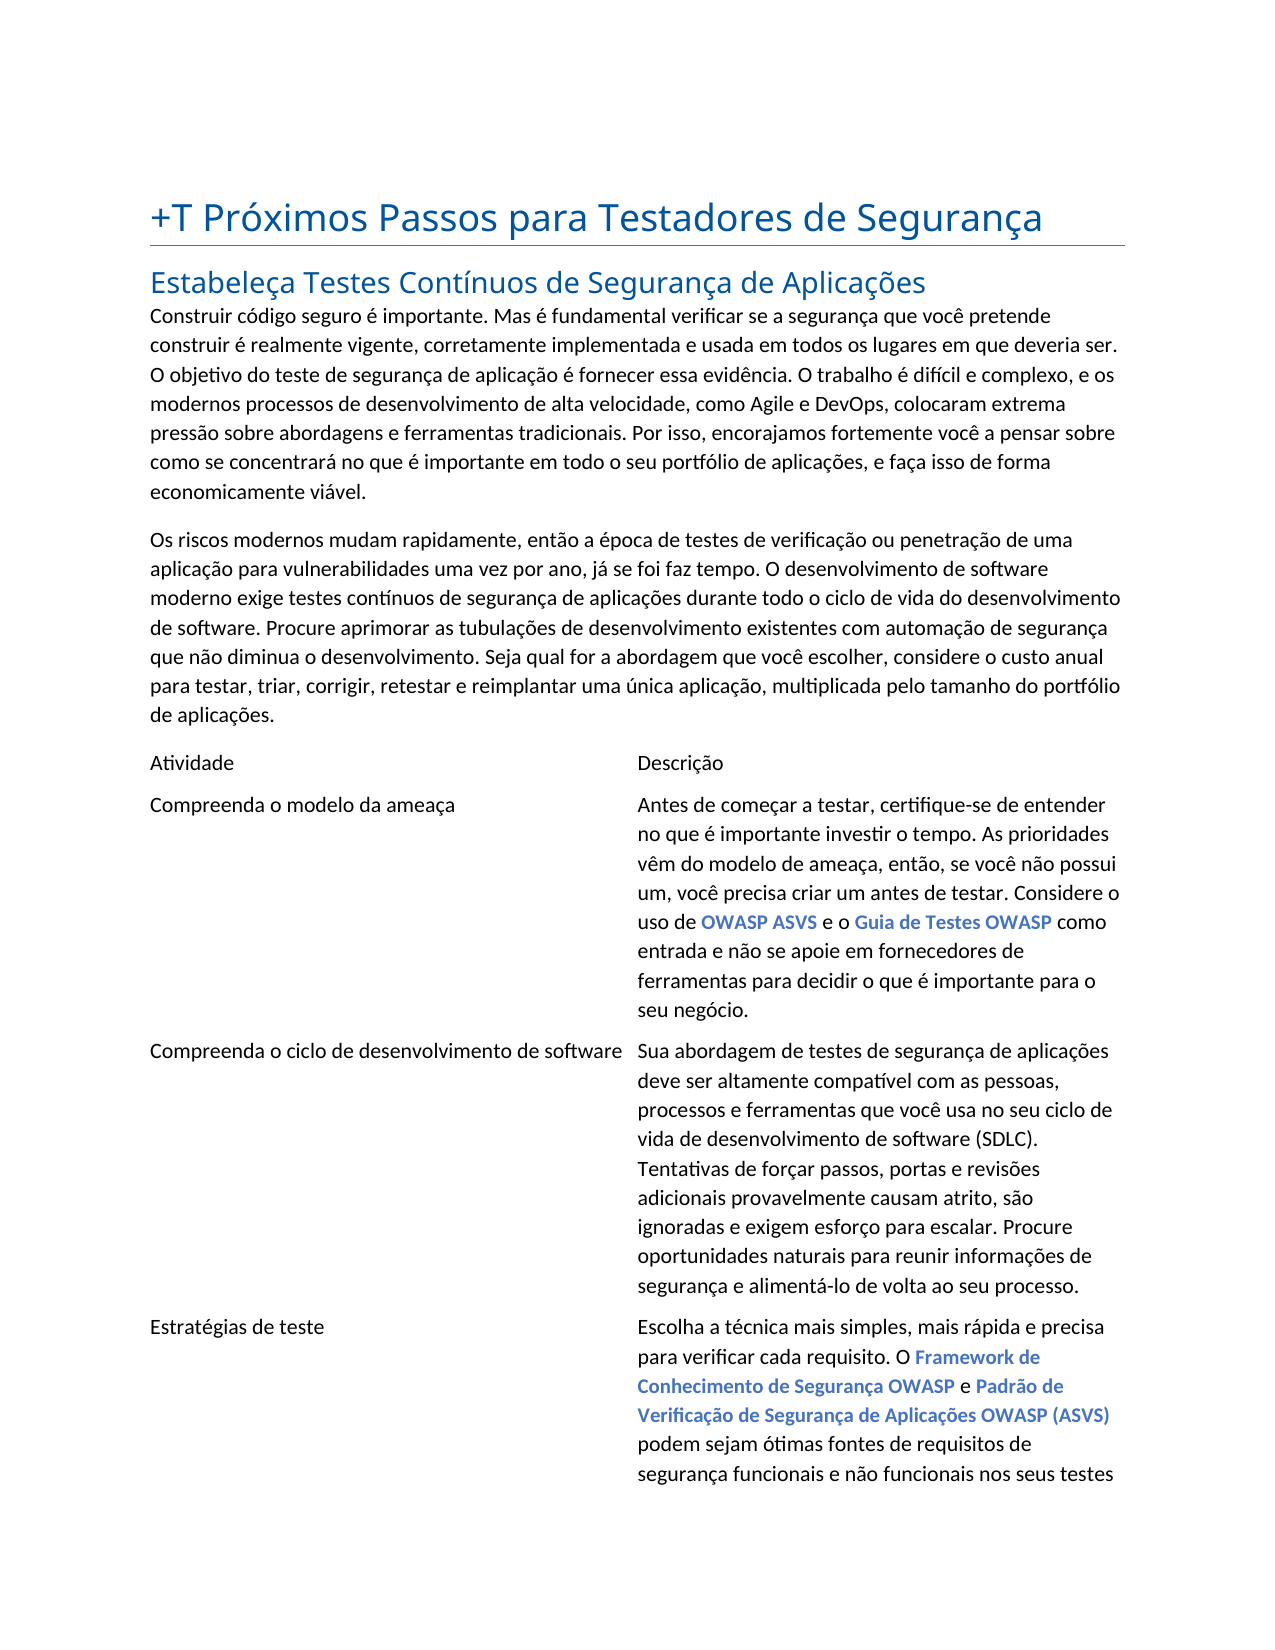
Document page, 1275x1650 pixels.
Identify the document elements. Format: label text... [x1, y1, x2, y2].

table_header Descrição [638, 750, 1125, 791]
table_cell Estratégias de teste [150, 1314, 637, 1487]
subtitle +T Próximos Passos para Testadores de Segurança [150, 192, 1125, 245]
table_cell Compreenda o modelo da ameaça [150, 791, 637, 1038]
text Os riscos modernos mudam rapidamente, então a época de testes de verificação ou penetração de uma aplicação para vulnerabilidades uma vez por ano, já se foi faz tempo. O desenvolvimento de software moderno exige testes contínuos de segurança de aplicações durante todo o ciclo de vida do desenvolvimento de software. Procure aprimorar as tubulações de desenvolvimento existentes com automação de segurança que não diminua o desenvolvimento. Seja qual for a abordagem que você escolher, considere o custo anual para testar, triar, corrigir, retestar e reimplantar uma única aplicação, multiplicada pelo tamanho do portfólio de aplicações. [150, 526, 1125, 728]
table_header Atividade [150, 750, 637, 791]
table_cell Antes de começar a testar, certifique-se de entender no que é importante investir o tempo. As prioridades vêm do modelo de ameaça, então, se você não possui um, você precisa criar um antes de testar. Considere o uso de OWASP ASVS e o Guia de Testes OWASP como entrada e não se apoie em fornecedores de ferramentas para decidir o que é importante para o seu negócio. [638, 791, 1125, 1038]
text Construir código seguro é importante. Mas é fundamental verificar se a segurança que você pretende construir é realmente vigente, corretamente implementada e usada em todos os lugares em que deveria ser. O objetivo do teste de segurança de aplicação é fornecer essa evidência. O trabalho é difícil e complexo, e os modernos processos de desenvolvimento de alta velocidade, como Agile e DevOps, colocaram extrema pressão sobre abordagens e ferramentas tradicionais. Por isso, encorajamos fortemente você a pensar sobre como se concentrará no que é importante em todo o seu portfólio de aplicações, e faça isso de forma economicamente viável. [150, 302, 1125, 504]
table_cell Sua abordagem de testes de segurança de aplicações deve ser altamente compatível com as pessoas, processos e ferramentas que você usa no seu ciclo de vida de desenvolvimento de software (SDLC). Tentativas de forçar passos, portas e revisões adicionais provavelmente causam atrito, são ignoradas e exigem esforço para escalar. Procure oportunidades naturais para reunir informações de segurança e alimentá-lo de volta ao seu processo. [638, 1038, 1125, 1313]
table_cell Escolha a técnica mais simples, mais rápida e precisa para verificar cada requisito. O Framework de Conhecimento de Segurança OWASP e Padrão de Verificação de Segurança de Aplicações OWASP (ASVS) podem sejam ótimas fontes de requisitos de segurança funcionais e não funcionais nos seus testes [638, 1314, 1125, 1487]
table_cell Compreenda o ciclo de desenvolvimento de software [150, 1038, 637, 1313]
subtitle Estabeleça Testes Contínuos de Segurança de Aplicações [150, 262, 1125, 302]
